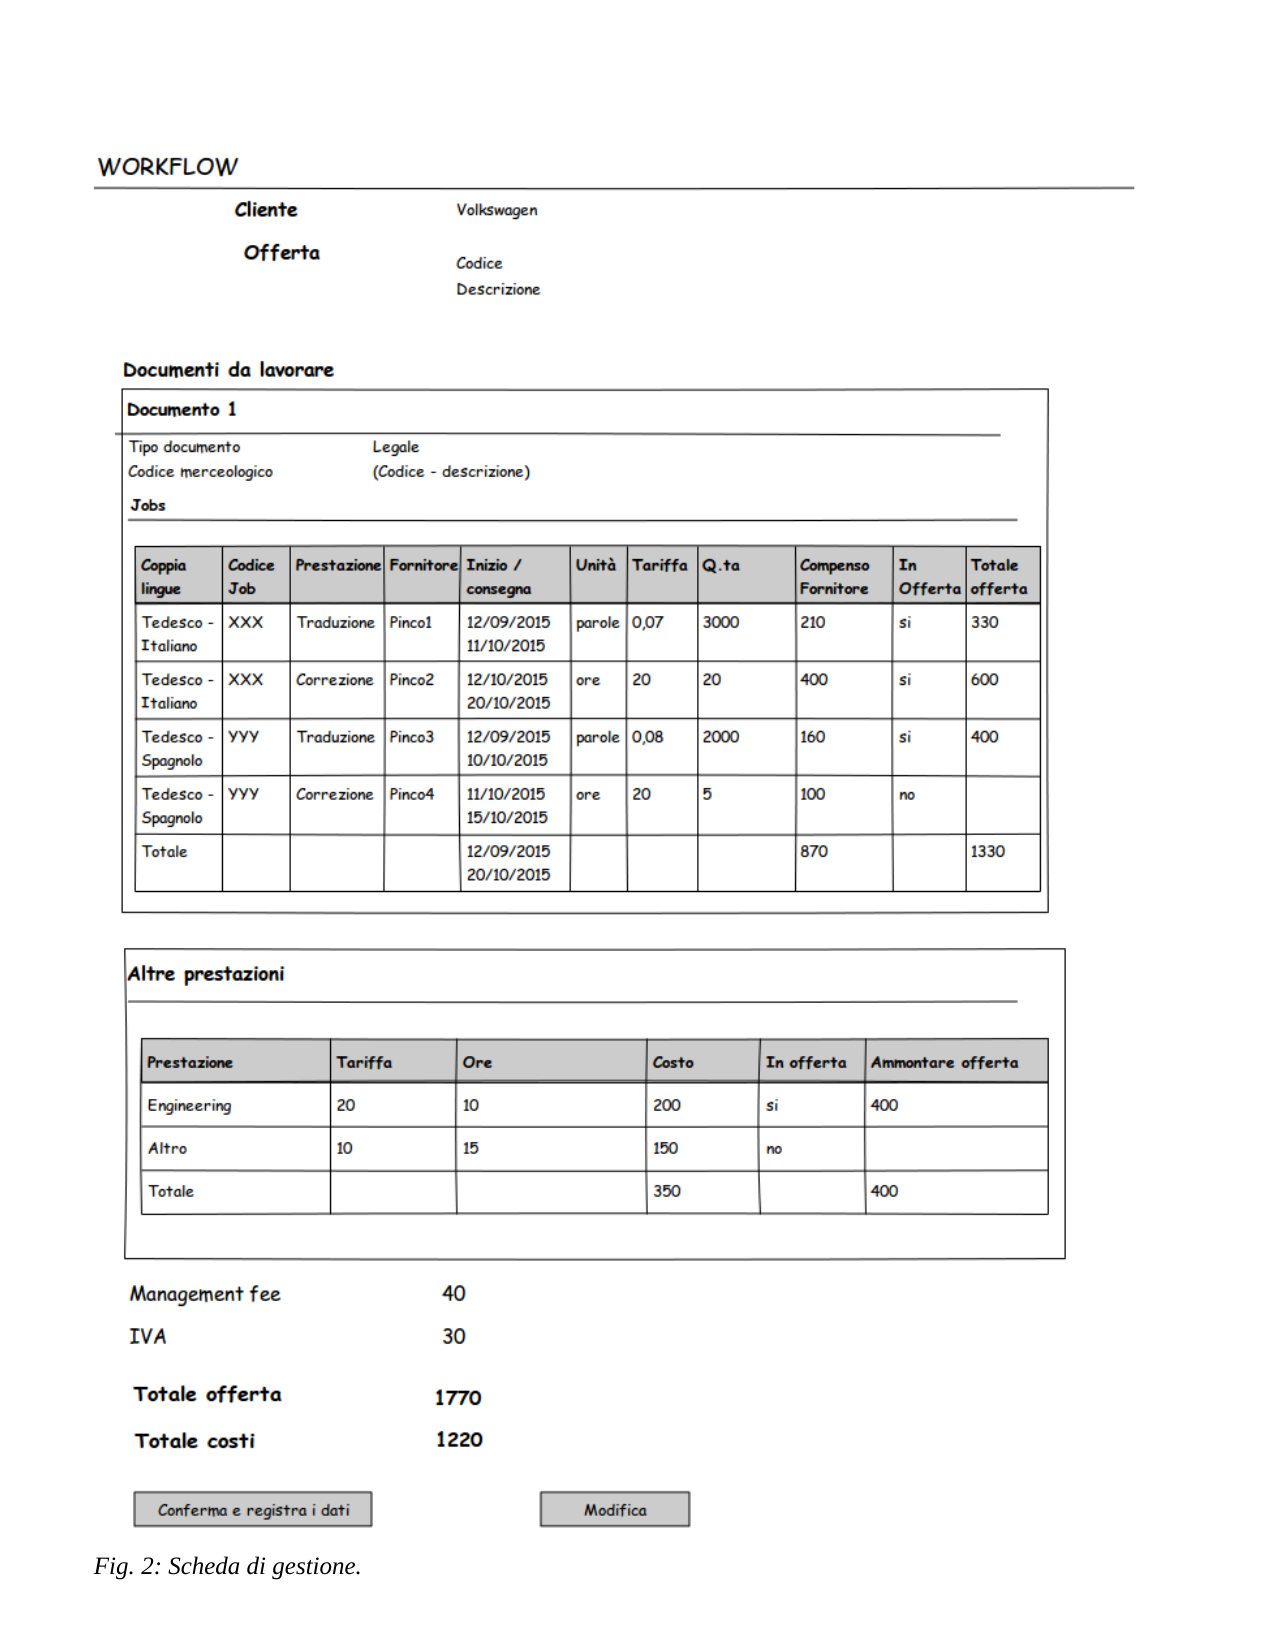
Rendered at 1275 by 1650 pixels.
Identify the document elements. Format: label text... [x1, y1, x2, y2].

text Fig. 2: Scheda di gestione. [94, 1551, 1134, 1580]
picture [93, 150, 1135, 1551]
